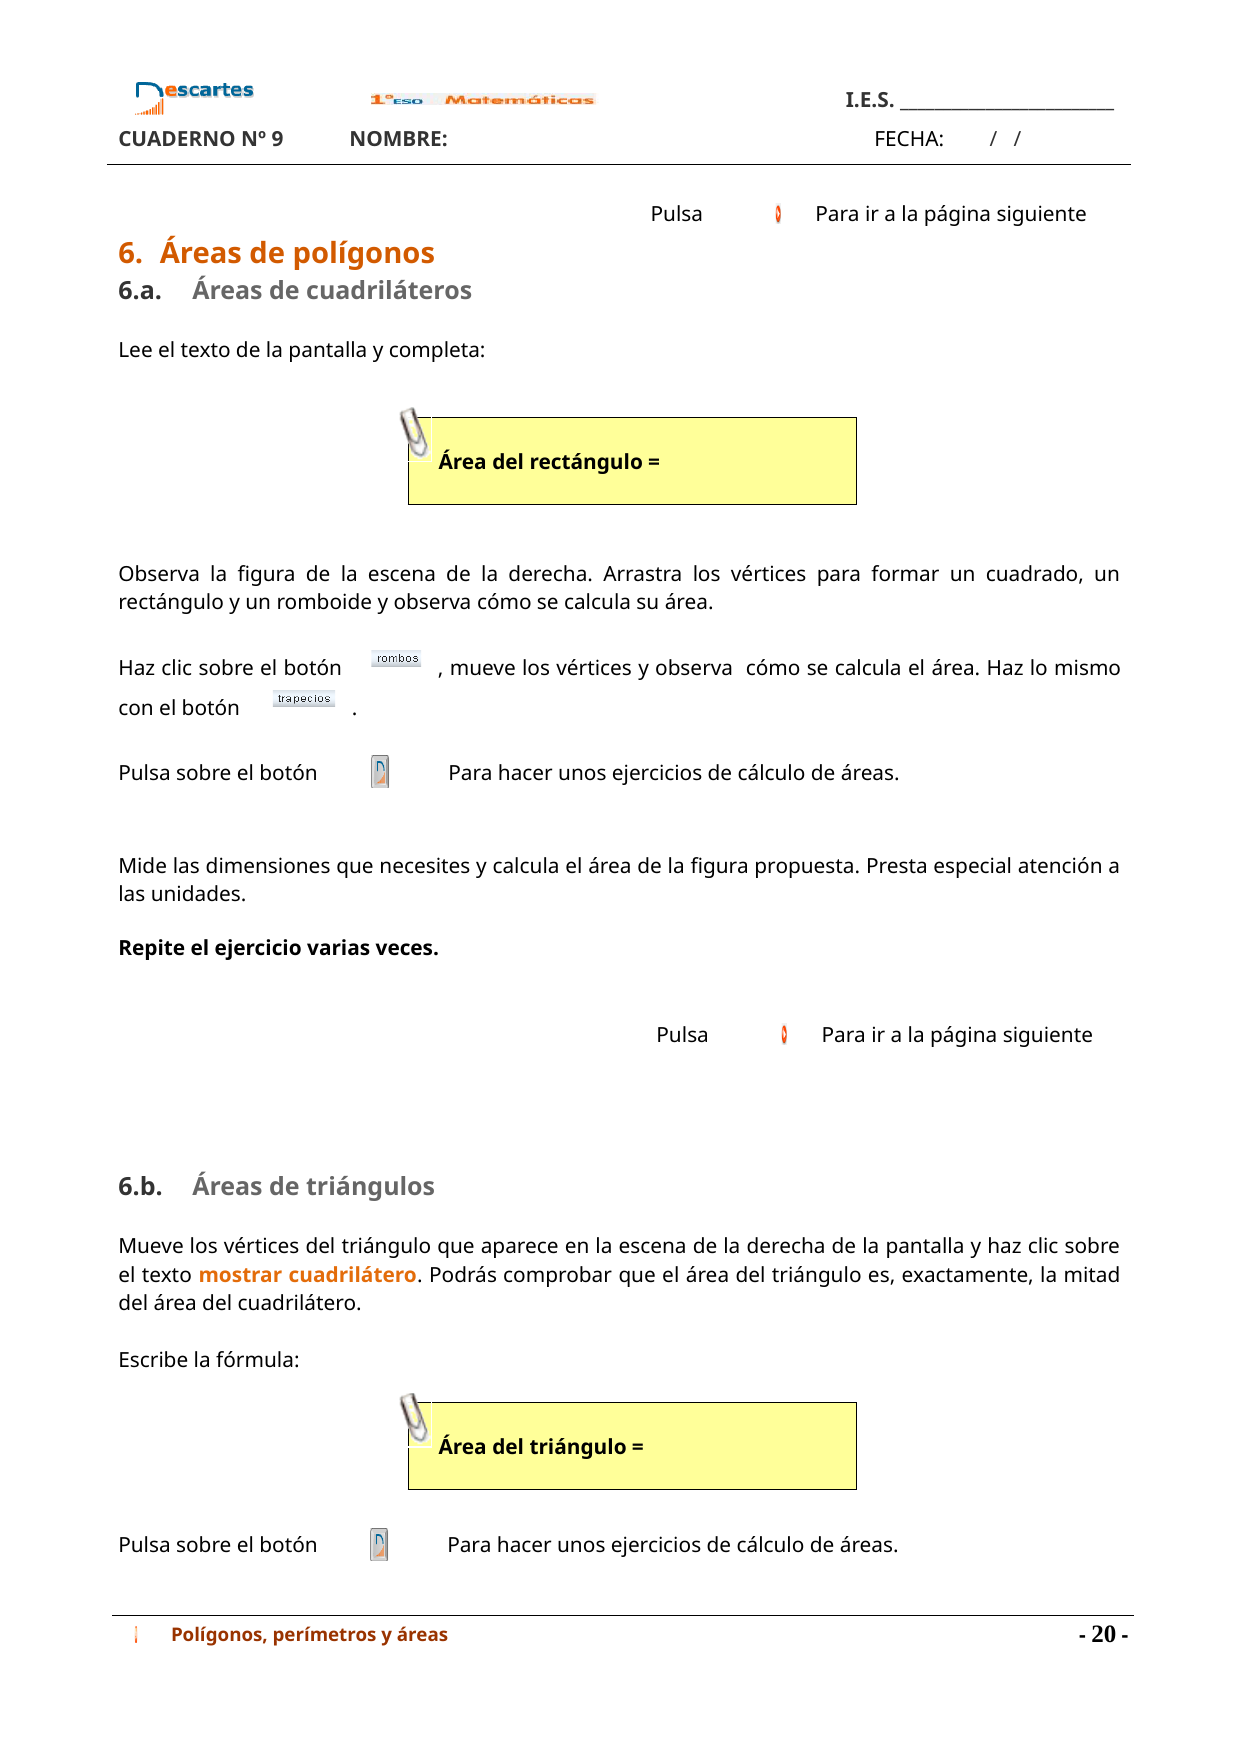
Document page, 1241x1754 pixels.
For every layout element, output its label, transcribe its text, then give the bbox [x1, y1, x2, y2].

picture [371, 650, 422, 667]
table_header Para hacer unos ejercicios de cálculo de áreas. [437, 747, 1133, 797]
table_header [752, 194, 808, 233]
picture [272, 690, 336, 707]
text Repite el ejercicio varias veces. [118, 933, 1122, 961]
table_cell [384, 1402, 408, 1489]
text Mueve los vértices del triángulo que aparece en la escena de la derecha de la pantalla y haz clic sobre el texto mostrar cuadrilátero. Podrás comprobar que el área del triángulo es, exactamente, la mitad del área del cuadrilátero. [118, 1231, 1122, 1317]
table_header Para hacer unos ejercicios de cálculo de áreas. [436, 1519, 1129, 1569]
picture [781, 1023, 787, 1045]
text Lee el texto de la pantalla y completa: [118, 335, 1122, 363]
table_header [107, 194, 643, 233]
text Haz clic sobre el botón , mueve los vértices y observa cómo se calcula el área. Haz lo mismo con el botón . [118, 641, 1122, 722]
picture [134, 1625, 138, 1643]
picture [371, 93, 599, 105]
table_header Para ir a la página siguiente [808, 194, 1125, 233]
table_header [384, 389, 857, 462]
text Mide las dimensiones que necesites y calcula el área de la figura propuesta. Presta especial atención a las unidades. [118, 851, 1122, 908]
list Áreas de triángulos [118, 1168, 1122, 1202]
text Escribe la fórmula: [118, 1345, 1122, 1374]
list Áreas de cuadriláteros [118, 272, 1122, 306]
text Observa la figura de la escena de la derecha. Arrastra los vértices para formar un cuadrado, un rectángulo y un romboide y observa cómo se calcula su área. [118, 559, 1122, 616]
table_header Pulsa [649, 1015, 758, 1053]
table_cell [384, 417, 408, 504]
picture [134, 82, 257, 115]
table_header Pulsa sobre el botón [107, 747, 343, 797]
table_header [758, 1015, 814, 1053]
table_header [111, 1015, 649, 1053]
picture [775, 203, 781, 224]
picture [398, 1393, 431, 1446]
list Áreas de polígonos [118, 233, 1122, 272]
table_header [343, 747, 437, 797]
picture [398, 407, 431, 461]
table_cell Área del rectángulo = [409, 418, 856, 504]
table_header Para ir a la página siguiente [814, 1015, 1133, 1053]
table_header [342, 1519, 436, 1569]
table_cell Área del triángulo = [409, 1403, 856, 1489]
table_header Pulsa sobre el botón [107, 1519, 342, 1569]
table_header [384, 1374, 857, 1448]
table_header Pulsa [643, 194, 752, 233]
